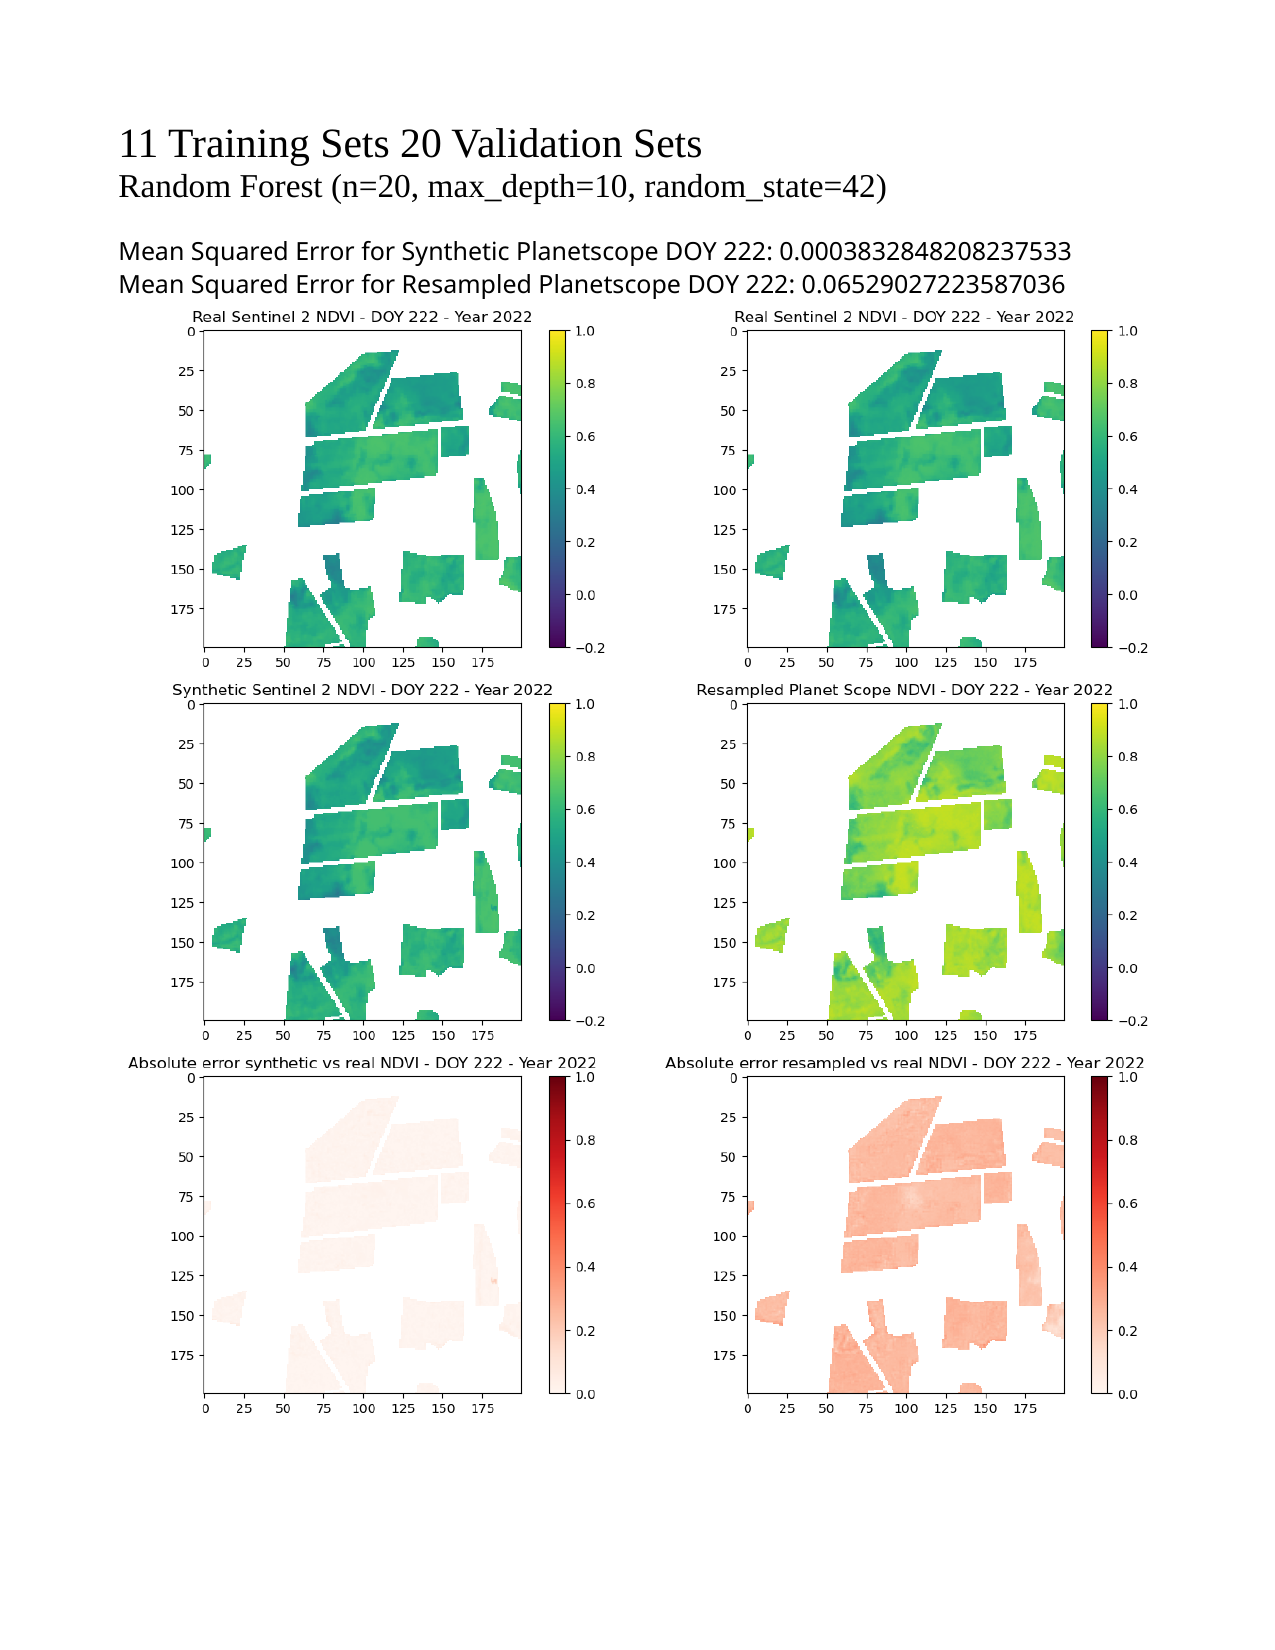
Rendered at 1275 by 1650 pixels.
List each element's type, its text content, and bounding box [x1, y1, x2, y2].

picture [118, 301, 1157, 1425]
text Mean Squared Error for Resampled Planetscope DOY 222: 0.06529027223587036 [118, 267, 1157, 301]
text Mean Squared Error for Synthetic Planetscope DOY 222: 0.0003832848208237533 [118, 233, 1157, 267]
text 11 Training Sets 20 Validation Sets [118, 118, 1157, 166]
text Random Forest (n=20, max_depth=10, random_state=42) [118, 166, 1157, 204]
